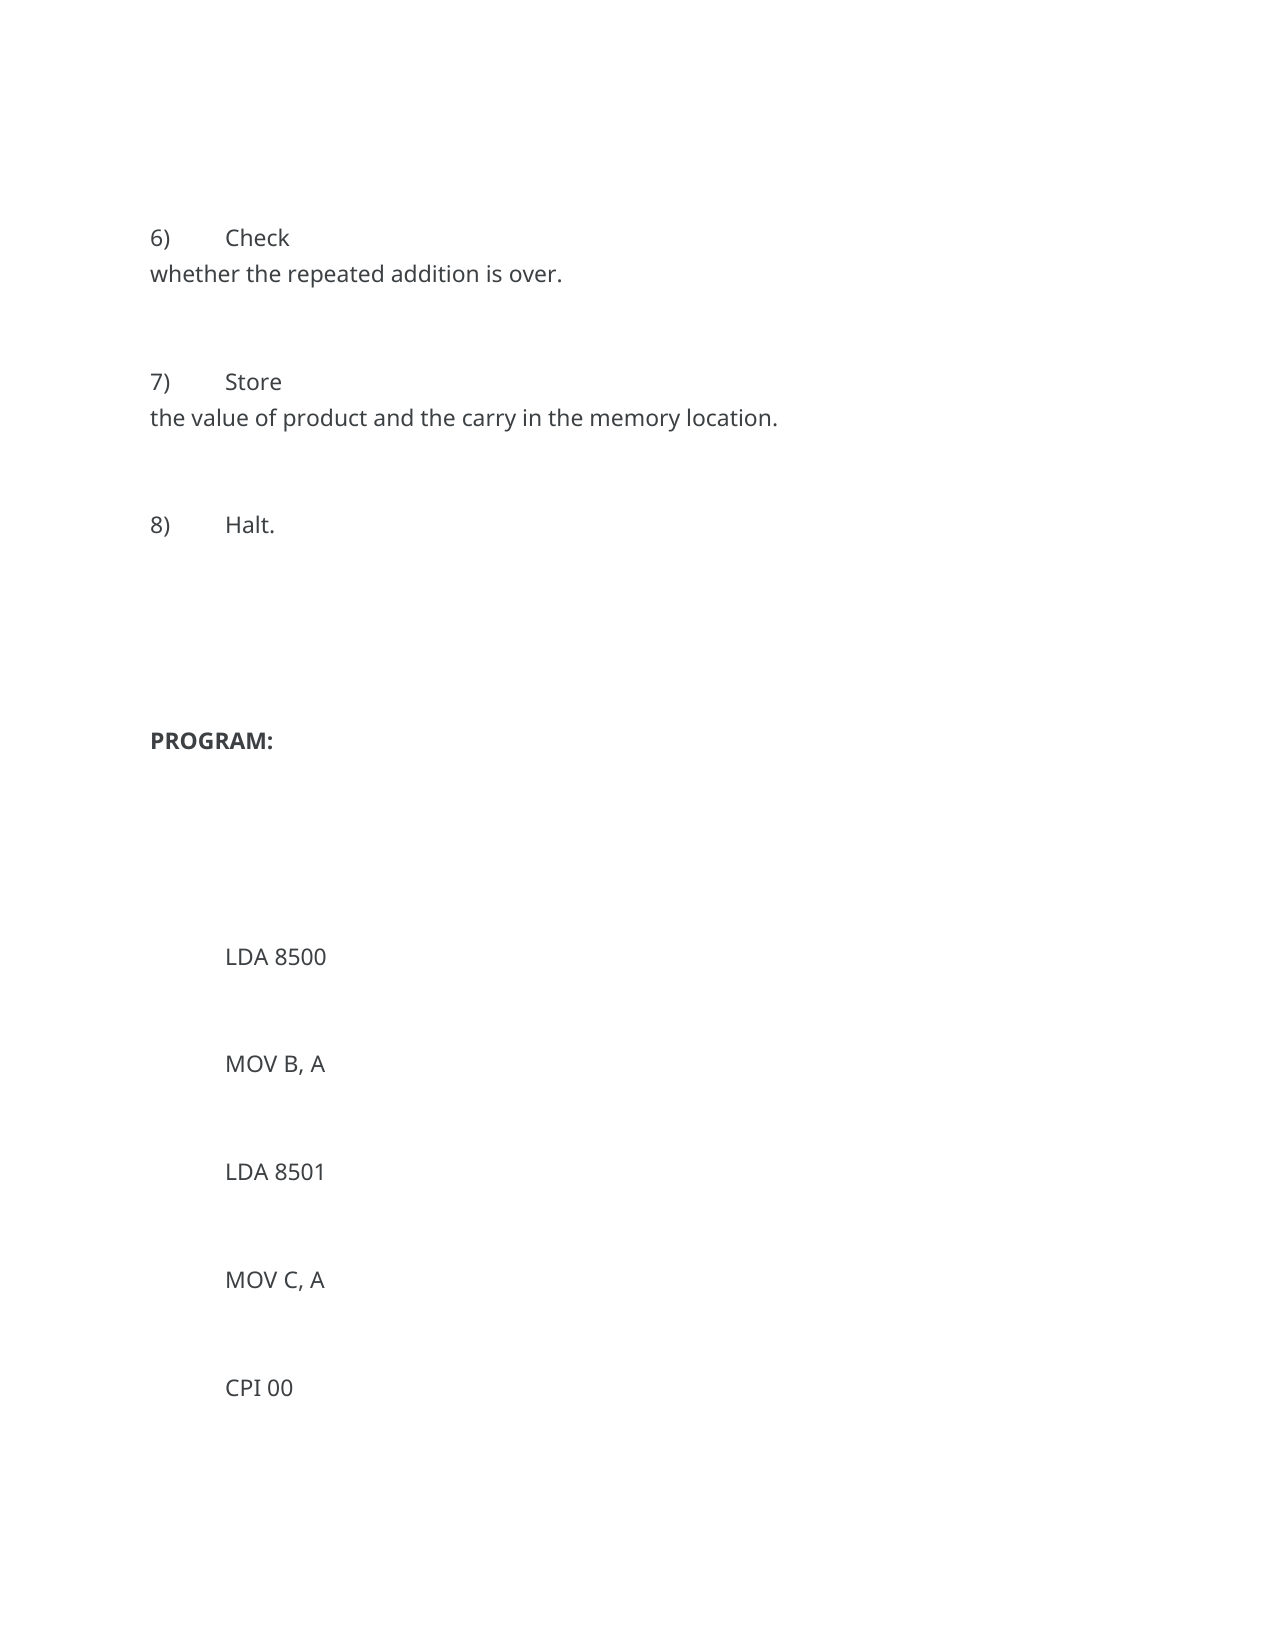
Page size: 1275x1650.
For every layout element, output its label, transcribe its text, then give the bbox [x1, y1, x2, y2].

text the value of product and the carry in the memory location. [150, 402, 1125, 433]
text 8) Halt. [150, 509, 1125, 541]
text LDA 8501 [150, 1156, 1125, 1187]
text MOV C, A [150, 1264, 1125, 1295]
text CPI 00 [150, 1372, 1125, 1403]
text LDA 8500 [150, 941, 1125, 972]
text 6) Check [150, 222, 1125, 253]
text whether the repeated addition is over. [150, 258, 1125, 289]
text MOV B, A [150, 1048, 1125, 1080]
text PROGRAM: [150, 725, 1125, 756]
text 7) Store [150, 366, 1125, 397]
